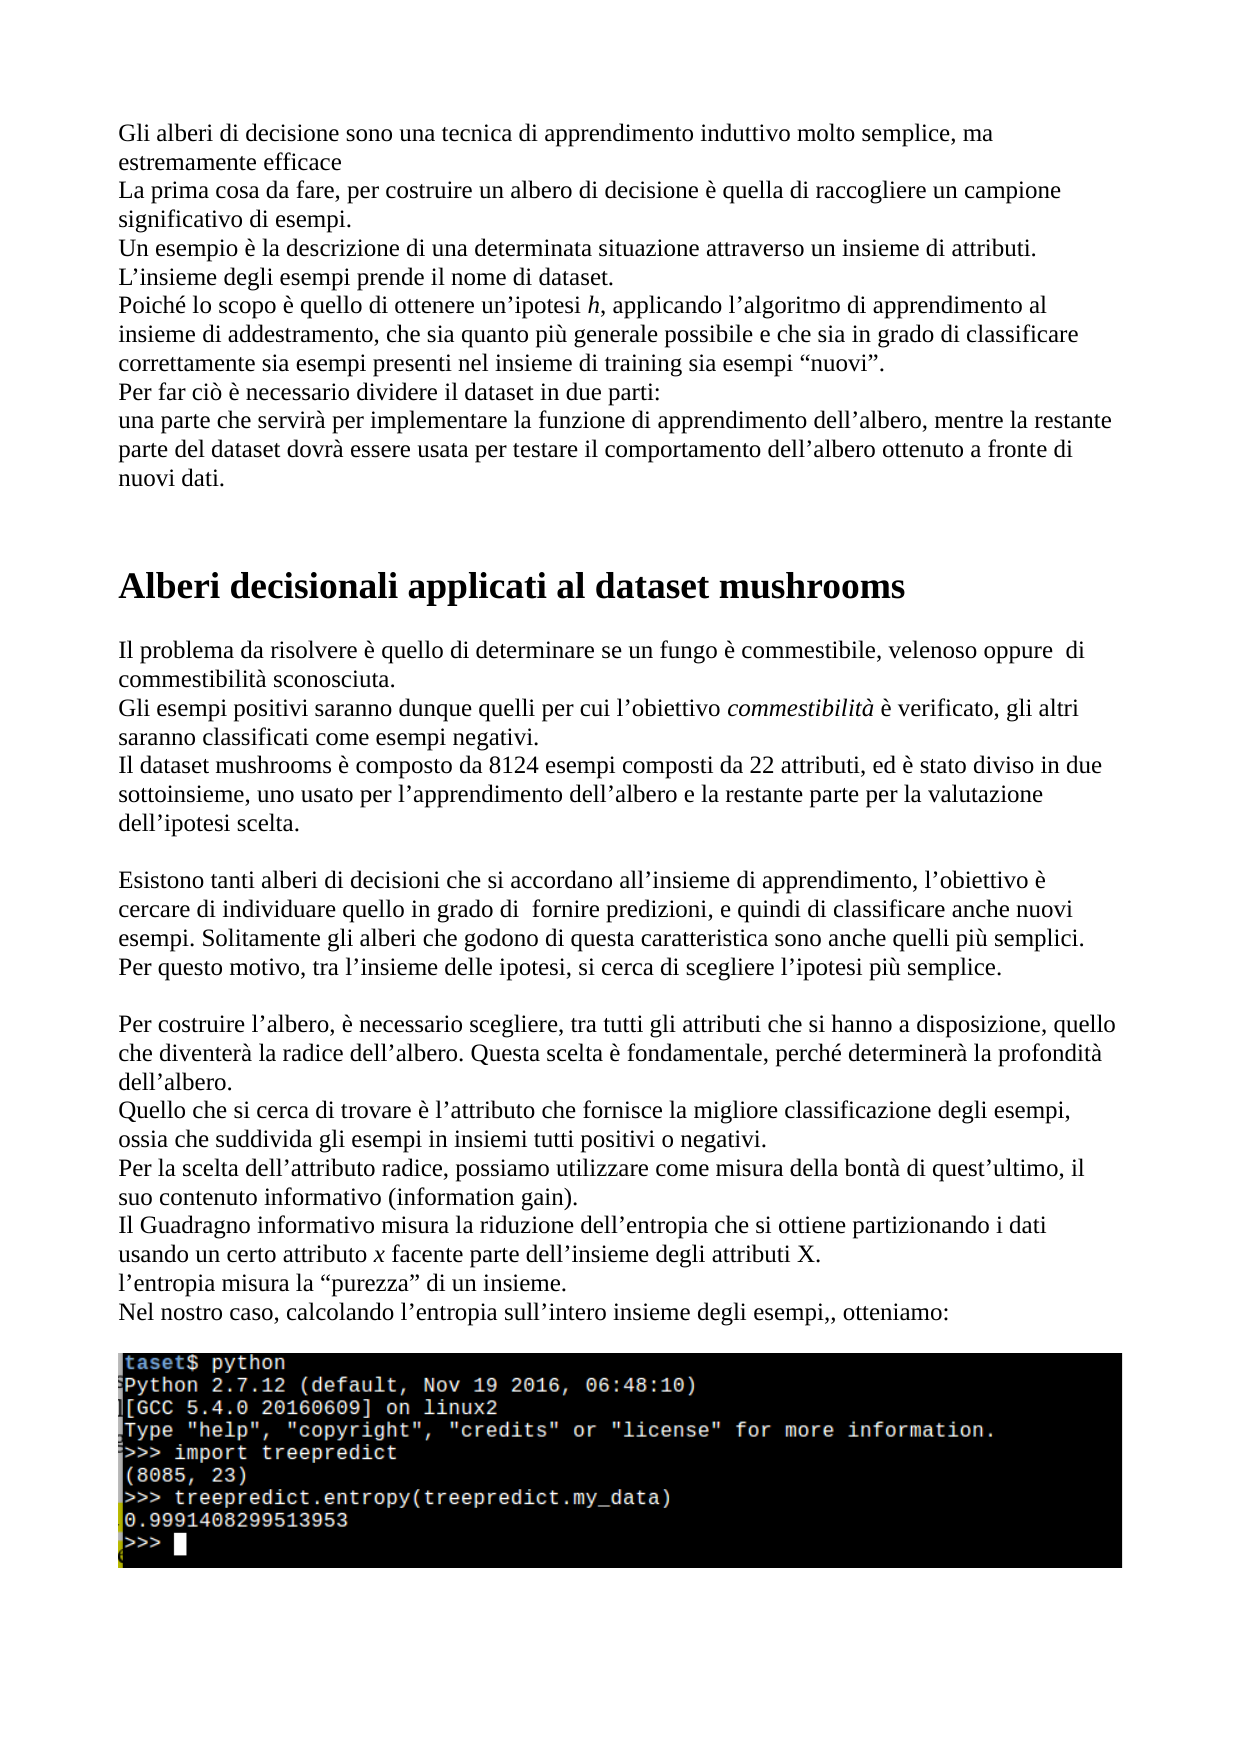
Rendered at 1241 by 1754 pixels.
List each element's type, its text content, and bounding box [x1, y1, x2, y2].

text Il Guadragno informativo misura la riduzione dell’entropia che si ottiene partizionando i dati usando un certo attributo x facente parte dell’insieme degli attributi X. [118, 1211, 1122, 1268]
text Esistono tanti alberi di decisioni che si accordano all’insieme di apprendimento, l’obiettivo è cercare di individuare quello in grado di fornire predizioni, e quindi di classificare anche nuovi esempi. Solitamente gli alberi che godono di questa caratteristica sono anche quelli più semplici. [118, 866, 1122, 952]
text Il problema da risolvere è quello di determinare se un fungo è commestibile, velenoso oppure di commestibilità sconosciuta. [118, 636, 1122, 693]
text Alberi decisionali applicati al dataset mushrooms [118, 564, 1122, 607]
text Gli alberi di decisione sono una tecnica di apprendimento induttivo molto semplice, ma estremamente efficace [118, 118, 1122, 176]
text Un esempio è la descrizione di una determinata situazione attraverso un insieme di attributi. [118, 233, 1122, 262]
picture [118, 1353, 1123, 1568]
text Per far ciò è necessario dividere il dataset in due parti: [118, 377, 1122, 406]
text La prima cosa da fare, per costruire un albero di decisione è quella di raccogliere un campione significativo di esempi. [118, 176, 1122, 233]
text una parte che servirà per implementare la funzione di apprendimento dell’albero, mentre la restante parte del dataset dovrà essere usata per testare il comportamento dell’albero ottenuto a fronte di nuovi dati. [118, 406, 1122, 492]
text Per questo motivo, tra l’insieme delle ipotesi, si cerca di scegliere l’ipotesi più semplice. [118, 952, 1122, 981]
text Quello che si cerca di trovare è l’attributo che fornisce la migliore classificazione degli esempi, ossia che suddivida gli esempi in insiemi tutti positivi o negativi. [118, 1096, 1122, 1153]
text Il dataset mushrooms è composto da 8124 esempi composti da 22 attributi, ed è stato diviso in due sottoinsieme, uno usato per l’apprendimento dell’albero e la restante parte per la valutazione dell’ipotesi scelta. [118, 751, 1122, 837]
text l’entropia misura la “purezza” di un insieme. [118, 1268, 1122, 1297]
text Gli esempi positivi saranno dunque quelli per cui l’obiettivo commestibilità è verificato, gli altri saranno classificati come esempi negativi. [118, 693, 1122, 751]
text Nel nostro caso, calcolando l’entropia sull’intero insieme degli esempi,, otteniamo: [118, 1297, 1122, 1326]
text Per costruire l’albero, è necessario scegliere, tra tutti gli attributi che si hanno a disposizione, quello che diventerà la radice dell’albero. Questa scelta è fondamentale, perché determinerà la profondità dell’albero. [118, 1009, 1122, 1096]
text L’insieme degli esempi prende il nome di dataset. [118, 262, 1122, 291]
text Per la scelta dell’attributo radice, possiamo utilizzare come misura della bontà di quest’ultimo, il suo contenuto informativo (information gain). [118, 1153, 1122, 1211]
text Poiché lo scopo è quello di ottenere un’ipotesi h, applicando l’algoritmo di apprendimento al insieme di addestramento, che sia quanto più generale possibile e che sia in grado di classificare correttamente sia esempi presenti nel insieme di training sia esempi “nuovi”. [118, 291, 1122, 377]
